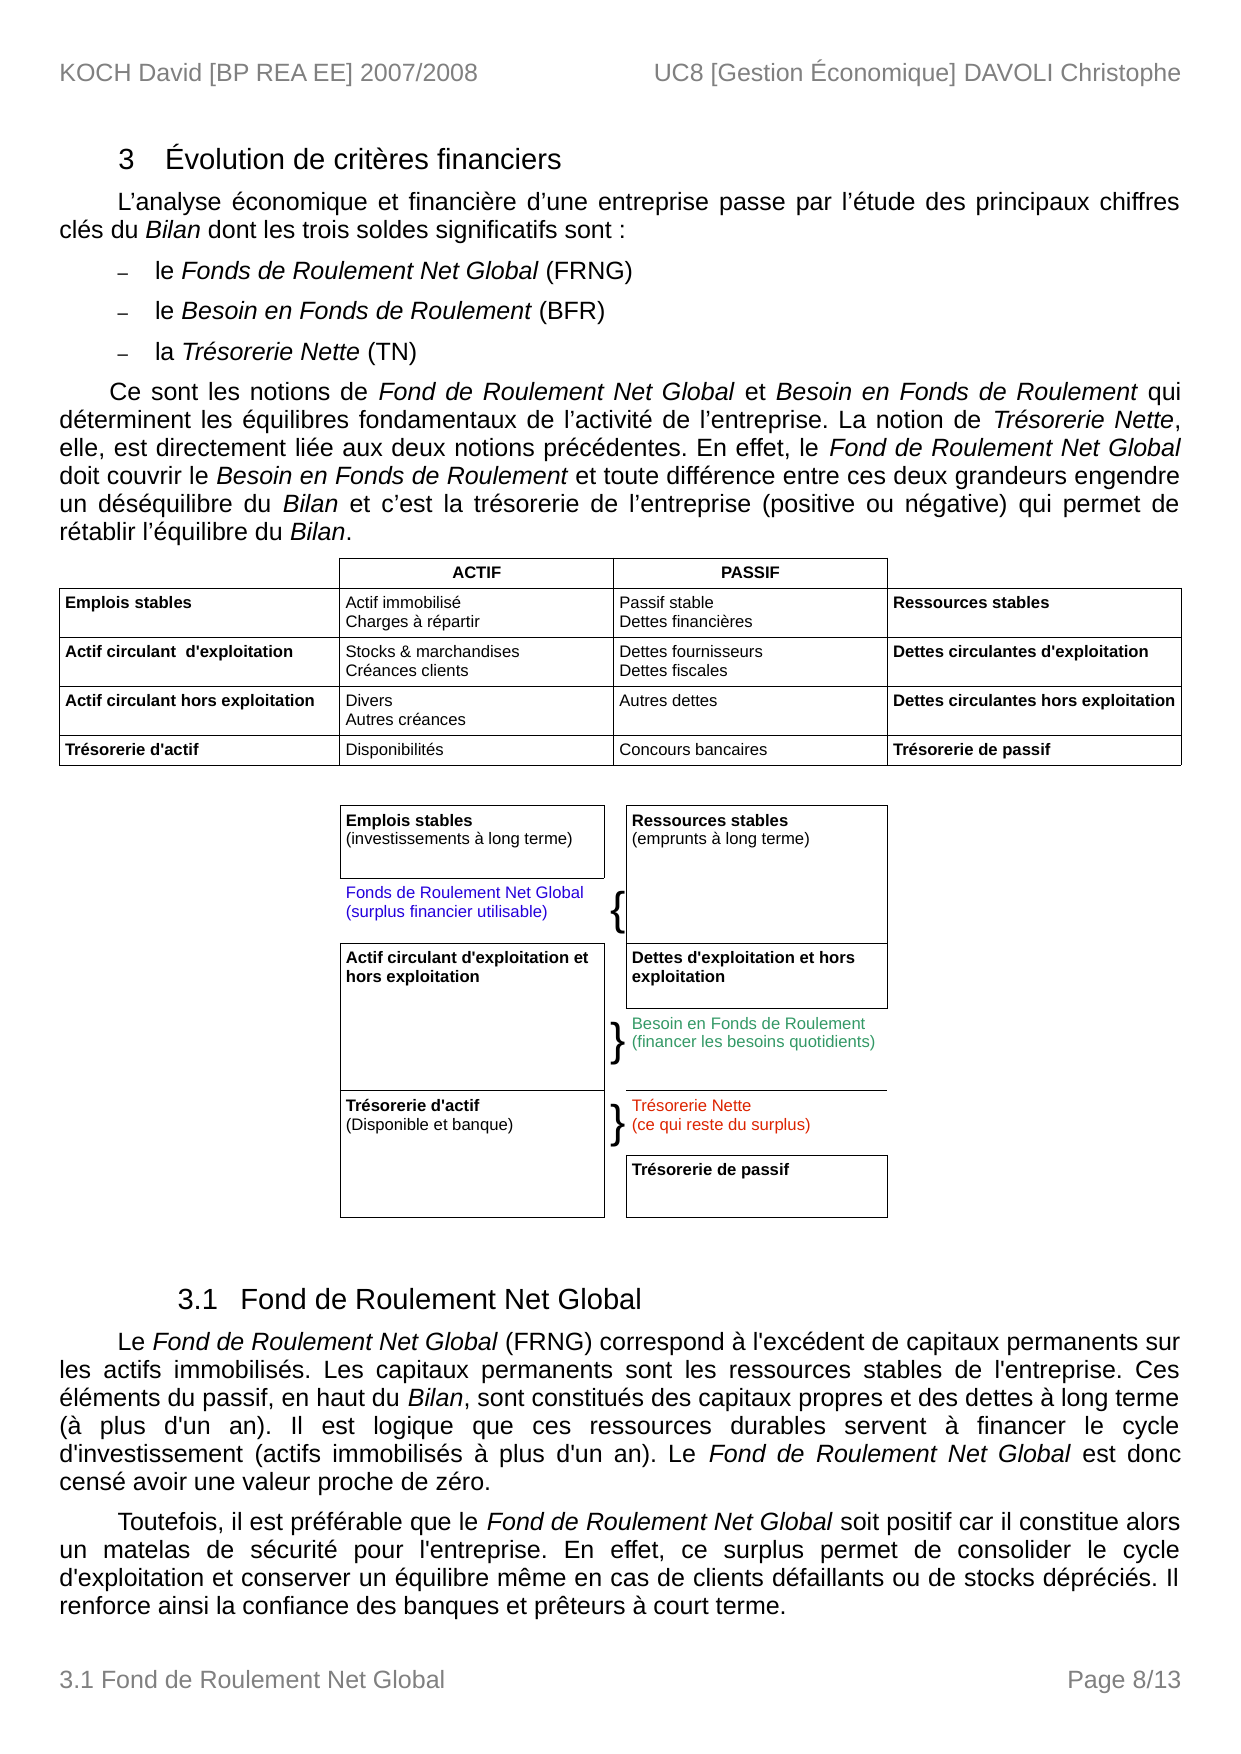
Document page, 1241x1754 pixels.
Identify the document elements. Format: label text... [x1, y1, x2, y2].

table_cell Trésorerie Nette (ce qui reste du surplus) [626, 1091, 887, 1155]
table_cell Dettes fournisseurs Dettes fiscales [614, 638, 887, 686]
table_cell { [604, 878, 626, 943]
table_header [59, 558, 339, 588]
table_cell Ressources stables [888, 589, 1181, 637]
table_cell [605, 1155, 626, 1217]
table_cell Actif circulant d'exploitation [60, 638, 339, 686]
table_cell Disponibilités [340, 736, 613, 765]
table_cell Trésorerie d'actif (Disponible et banque) [341, 1091, 604, 1155]
table_header ACTIF [340, 559, 613, 588]
table_cell Emplois stables [60, 589, 339, 637]
subtitle Fond de Roulement Net Global [59, 1283, 1181, 1315]
table_cell Trésorerie d'actif [60, 736, 339, 765]
list le Fonds de Roulement Net Global (FRNG) [59, 256, 1181, 284]
table_cell Concours bancaires [614, 736, 887, 765]
subtitle Évolution de critères financiers [59, 143, 1181, 176]
text Toutefois, il est préférable que le Fond de Roulement Net Global soit positif car il constitue alors un matelas de sécurité pour l'entreprise. En effet, ce surplus permet de consolider le cycle d'exploitation et conserver un équilibre même en cas de clients défaillants ou de stocks dépréciés. Il renforce ainsi la confiance des banques et prêteurs à court terme. [59, 1508, 1181, 1619]
table_cell Trésorerie de passif [627, 1156, 887, 1217]
table_cell Fonds de Roulement Net Global (surplus financier utilisable) [340, 879, 604, 943]
text L’analyse économique et financière d’une entreprise passe par l’étude des principaux chiffres clés du Bilan dont les trois soldes significatifs sont : [59, 188, 1181, 244]
table_cell Dettes circulantes d'exploitation [888, 638, 1181, 686]
table_header [605, 805, 626, 877]
table_cell Passif stable Dettes financières [614, 589, 887, 637]
text Le Fond de Roulement Net Global (FRNG) correspond à l'excédent de capitaux permanents sur les actifs immobilisés. Les capitaux permanents sont les ressources stables de l'entreprise. Ces éléments du passif, en haut du Bilan, sont constitués des capitaux propres et des dettes à long terme (à plus d'un an). Il est logique que ces ressources durables servent à financer le cycle d'investissement (actifs immobilisés à plus d'un an). Le Fond de Roulement Net Global est donc censé avoir une valeur proche de zéro. [59, 1328, 1181, 1495]
table_cell Actif immobilisé Charges à répartir [340, 589, 613, 637]
list le Besoin en Fonds de Roulement (BFR) [59, 297, 1181, 325]
text Ce sont les notions de Fond de Roulement Net Global et Besoin en Fonds de Roulement qui déterminent les équilibres fondamentaux de l’activité de l’entreprise. La notion de Trésorerie Nette, elle, est directement liée aux deux notions précédentes. En effet, le Fond de Roulement Net Global doit couvrir le Besoin en Fonds de Roulement et toute différence entre ces deux grandeurs engendre un déséquilibre du Bilan et c’est la trésorerie de l’entreprise (positive ou négative) qui permet de rétablir l’équilibre du Bilan. [59, 378, 1181, 545]
table_header PASSIF [614, 559, 887, 588]
table_cell Besoin en Fonds de Roulement (financer les besoins quotidients) [626, 1009, 887, 1090]
table_cell } [605, 1008, 626, 1090]
table_cell Actif circulant d'exploitation et hors exploitation [341, 944, 604, 1008]
table_cell Dettes circulantes hors exploitation [888, 687, 1181, 734]
table_cell Dettes d'exploitation et hors exploitation [627, 944, 887, 1008]
table_cell } [605, 1090, 626, 1155]
table_cell Autres dettes [614, 687, 887, 734]
table_cell [341, 1008, 604, 1090]
table_cell [627, 878, 887, 943]
table_header Emplois stables (investissements à long terme) [341, 806, 604, 877]
table_header [888, 558, 1181, 588]
table_cell Actif circulant hors exploitation [60, 687, 339, 734]
table_cell Divers Autres créances [340, 687, 613, 734]
table_cell [341, 1155, 604, 1217]
list la Trésorerie Nette (TN) [59, 337, 1181, 365]
table_cell Stocks & marchandises Créances clients [340, 638, 613, 686]
table_cell [605, 943, 626, 1008]
table_cell Trésorerie de passif [888, 736, 1181, 765]
table_header Ressources stables (emprunts à long terme) [627, 806, 887, 877]
